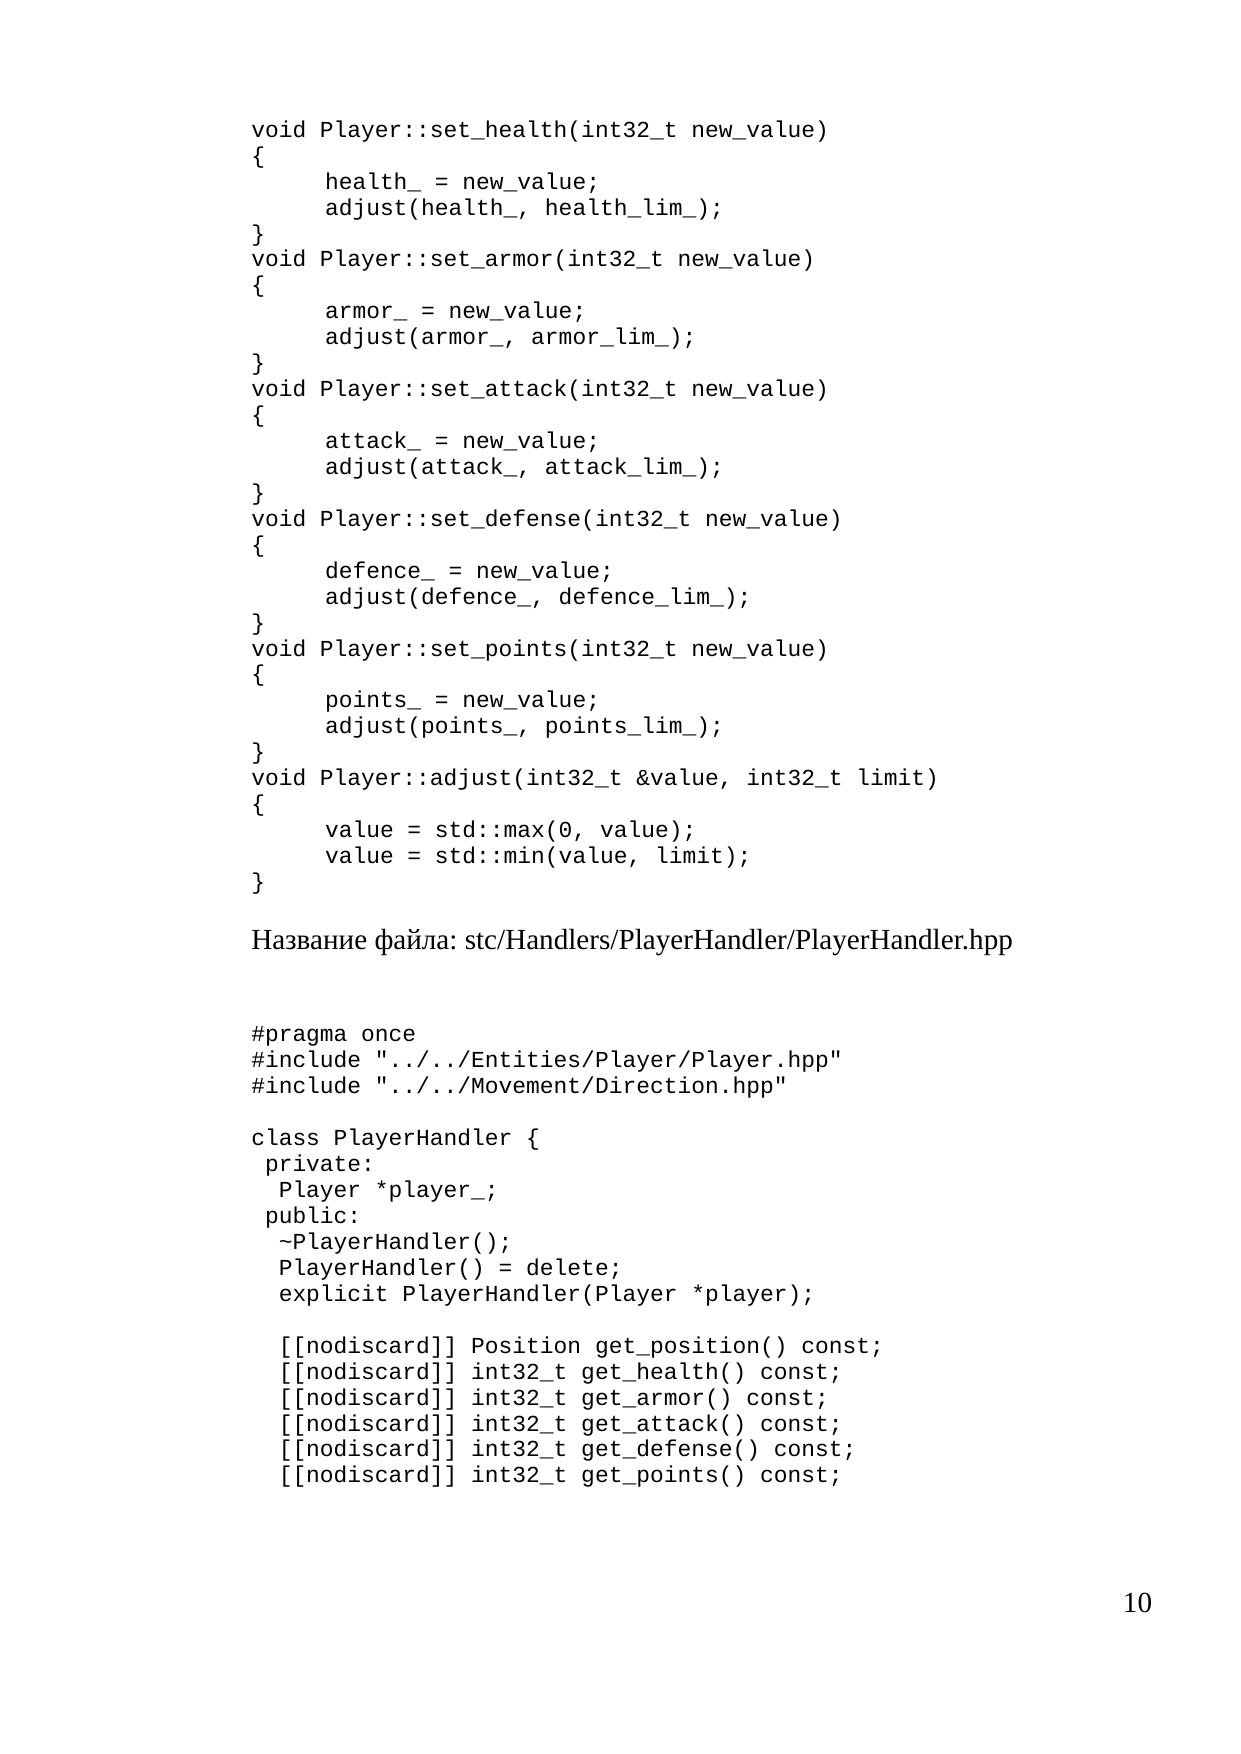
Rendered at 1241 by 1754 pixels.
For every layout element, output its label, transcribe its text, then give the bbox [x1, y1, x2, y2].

text private: [177, 1152, 1152, 1178]
text void Player::set_defense(int32_t new_value) [177, 507, 1152, 533]
text } [177, 352, 1152, 377]
text { [177, 533, 1152, 559]
text } [177, 481, 1152, 507]
text #include "../../Movement/Direction.hpp" [177, 1075, 1152, 1101]
text adjust(defence_, defence_lim_); [177, 585, 1152, 611]
text ~PlayerHandler(); [177, 1230, 1152, 1256]
text points_ = new_value; [177, 689, 1152, 715]
text attack_ = new_value; [177, 429, 1152, 455]
text [[nodiscard]] int32_t get_defense() const; [177, 1438, 1152, 1464]
text #pragma once [177, 1023, 1152, 1049]
text adjust(health_, health_lim_); [177, 196, 1152, 222]
text adjust(armor_, armor_lim_); [177, 326, 1152, 352]
text void Player::adjust(int32_t &value, int32_t limit) [177, 767, 1152, 792]
text PlayerHandler() = delete; [177, 1256, 1152, 1282]
text public: [177, 1204, 1152, 1230]
text { [177, 274, 1152, 300]
text { [177, 663, 1152, 689]
text [[nodiscard]] int32_t get_attack() const; [177, 1412, 1152, 1438]
text [[nodiscard]] int32_t get_health() const; [177, 1360, 1152, 1386]
text { [177, 403, 1152, 429]
text Player *player_; [177, 1178, 1152, 1204]
text health_ = new_value; [177, 170, 1152, 196]
text adjust(points_, points_lim_); [177, 715, 1152, 741]
text } [177, 222, 1152, 248]
text void Player::set_health(int32_t new_value) [177, 118, 1152, 144]
text [[nodiscard]] int32_t get_points() const; [177, 1464, 1152, 1490]
text } [177, 611, 1152, 637]
text } [177, 741, 1152, 767]
text class PlayerHandler { [177, 1127, 1152, 1152]
text void Player::set_points(int32_t new_value) [177, 637, 1152, 663]
text #include "../../Entities/Player/Player.hpp" [177, 1049, 1152, 1075]
text value = std::max(0, value); [177, 818, 1152, 844]
text [[nodiscard]] Position get_position() const; [177, 1334, 1152, 1360]
text { [177, 792, 1152, 818]
text [[nodiscard]] int32_t get_armor() const; [177, 1386, 1152, 1412]
text } [177, 870, 1152, 896]
text value = std::min(value, limit); [177, 844, 1152, 870]
text void Player::set_attack(int32_t new_value) [177, 377, 1152, 403]
text explicit PlayerHandler(Player *player); [177, 1282, 1152, 1308]
text adjust(attack_, attack_lim_); [177, 455, 1152, 481]
text armor_ = new_value; [177, 300, 1152, 326]
text { [177, 144, 1152, 170]
text void Player::set_armor(int32_t new_value) [177, 248, 1152, 274]
text defence_ = new_value; [177, 559, 1152, 585]
text Название файла: stc/Handlers/PlayerHandler/PlayerHandler.hpp [177, 922, 1152, 956]
